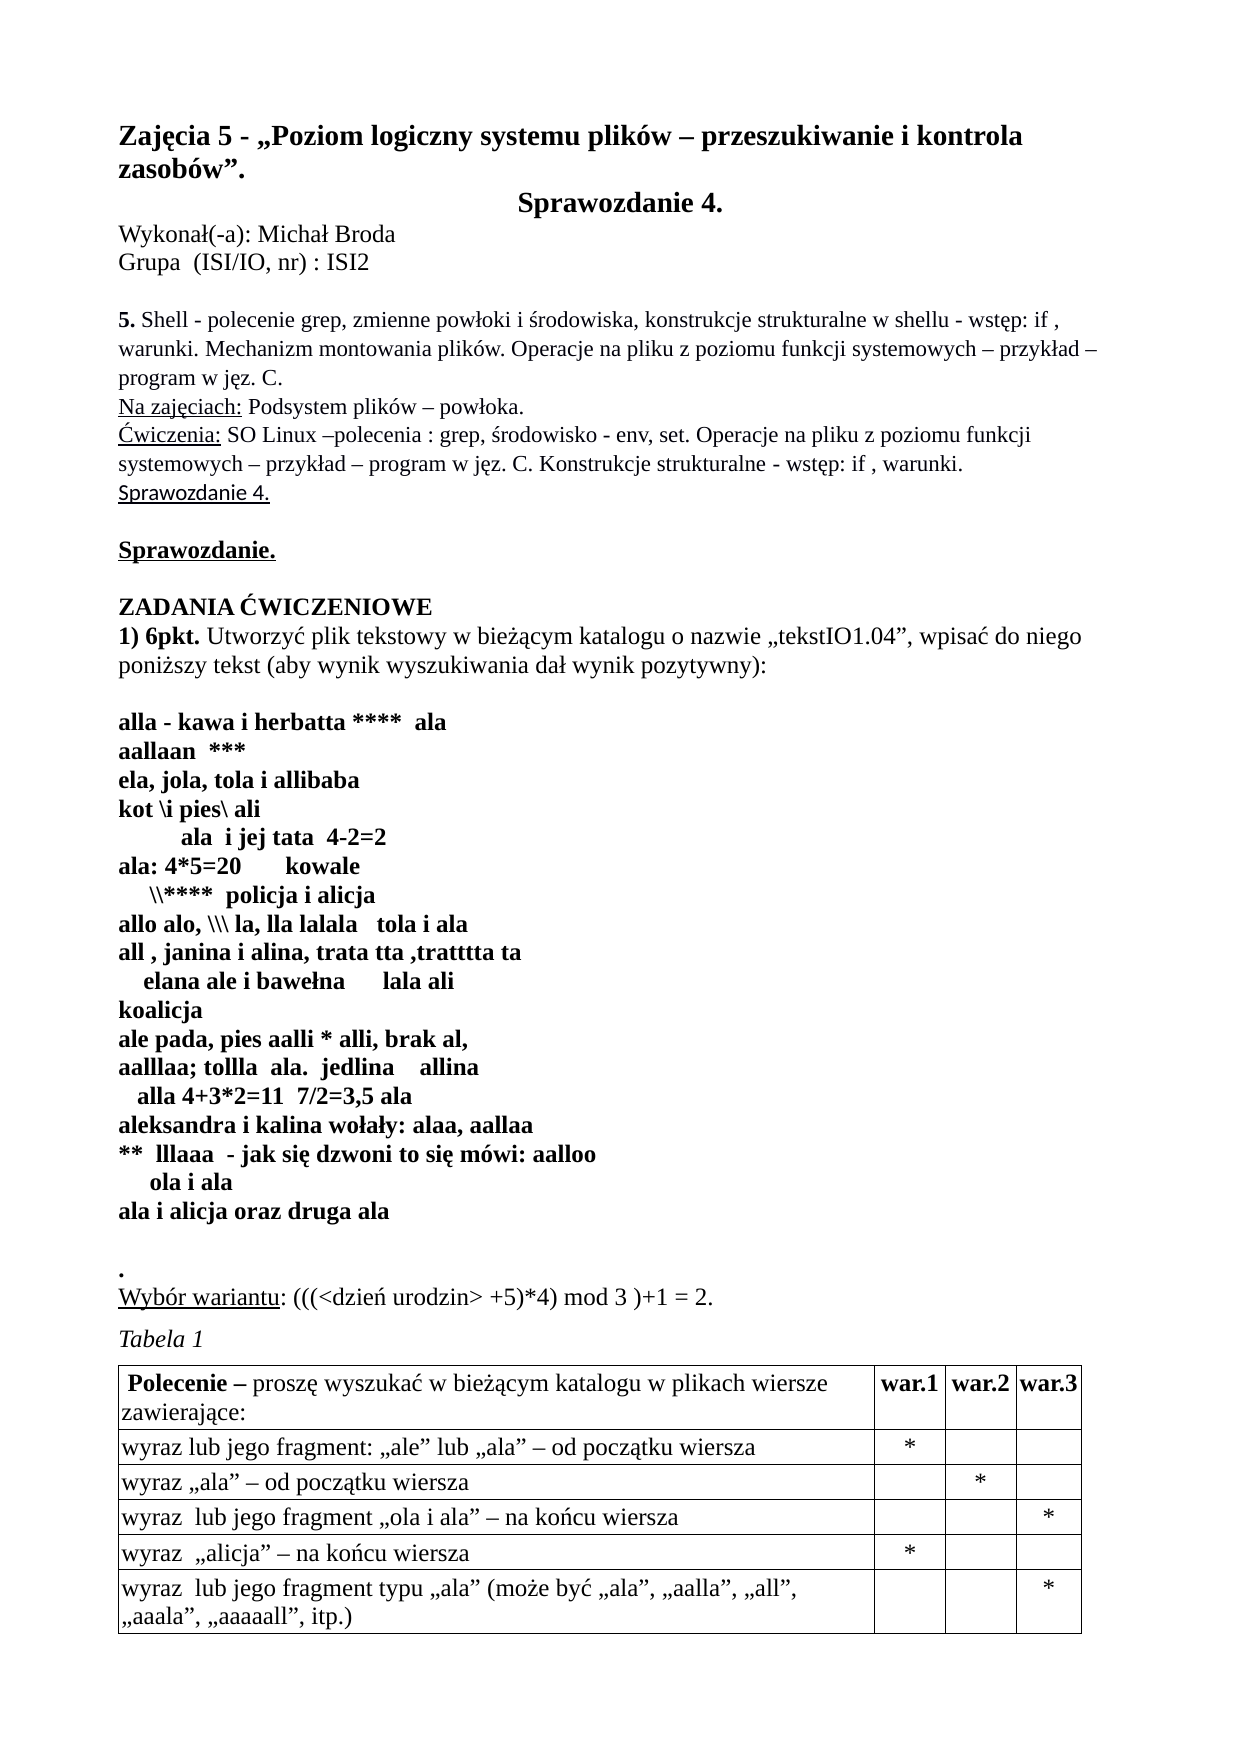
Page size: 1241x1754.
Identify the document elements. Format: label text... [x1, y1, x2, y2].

text allo alo, \\\ la, lla lalala tola i ala [118, 909, 1122, 937]
table_cell * [1017, 1500, 1081, 1534]
table_cell [875, 1570, 945, 1633]
text koalicja [118, 995, 1122, 1024]
text \\**** policja i alicja [118, 880, 1122, 909]
text ela, jola, tola i allibaba [118, 765, 1122, 794]
table_cell [1017, 1430, 1081, 1464]
text kot \i pies\ ali [118, 794, 1122, 822]
table_cell wyraz lub jego fragment typu „ala” (może być „ala”, „aalla”, „all”, „aaala”, „aaaaall”, itp.) [119, 1570, 874, 1633]
table_cell [875, 1500, 945, 1534]
table_header war.1 [875, 1366, 945, 1429]
table_header war.3 [1017, 1366, 1081, 1429]
table_cell * [875, 1430, 945, 1464]
text Na zajęciach: Podsystem plików – powłoka. [118, 391, 1122, 420]
text alla - kawa i herbatta **** ala [118, 707, 1122, 736]
table_cell [875, 1465, 945, 1499]
table_cell wyraz lub jego fragment: „ale” lub „ala” – od początku wiersza [119, 1430, 874, 1464]
table_cell wyraz lub jego fragment „ola i ala” – na końcu wiersza [119, 1500, 874, 1534]
text alla 4+3*2=11 7/2=3,5 ala [118, 1081, 1122, 1110]
text Sprawozdanie 4. [118, 477, 1122, 506]
table_cell [1017, 1535, 1081, 1569]
text aallaan *** [118, 736, 1122, 765]
text Zajęcia 5 - „Poziom logiczny systemu plików – przeszukiwanie i kontrola zasobów”. [118, 118, 1122, 185]
table_cell [946, 1500, 1016, 1534]
text ala i jej tata 4-2=2 [118, 822, 1122, 851]
table_cell wyraz „alicja” – na końcu wiersza [119, 1535, 874, 1569]
text . [118, 1254, 1122, 1282]
text Sprawozdanie. [118, 535, 1122, 564]
table_header war.2 [946, 1366, 1016, 1429]
text aleksandra i kalina wołały: alaa, aallaa [118, 1110, 1122, 1139]
text Grupa (ISI/IO, nr) : ISI2 [118, 247, 1122, 276]
text elana ale i bawełna lala ali [118, 966, 1122, 995]
text ala i alicja oraz druga ala [118, 1196, 1122, 1225]
text Wykonał(-a): Michał Broda [118, 219, 1122, 247]
text Sprawozdanie 4. [118, 185, 1122, 219]
table_cell * [1017, 1570, 1081, 1633]
table_cell * [875, 1535, 945, 1569]
text aalllaa; tollla ala. jedlina allina [118, 1052, 1122, 1081]
table_cell [1017, 1465, 1081, 1499]
text ZADANIA ĆWICZENIOWE [118, 592, 1122, 621]
table_header Polecenie – proszę wyszukać w bieżącym katalogu w plikach wiersze zawierające: [119, 1366, 874, 1429]
text ale pada, pies aalli * alli, brak al, [118, 1024, 1122, 1052]
text Wybór wariantu: (((<dzień urodzin> +5)*4) mod 3 )+1 = 2. [118, 1282, 1122, 1311]
table_cell [946, 1535, 1016, 1569]
text Tabela 1 [118, 1324, 1122, 1352]
table_cell [946, 1430, 1016, 1464]
text Ćwiczenia: SO Linux –polecenia : grep, środowisko - env, set. Operacje na pliku z poziomu funkcji systemowych – przykład – program w jęz. C. Konstrukcje strukturalne - wstęp: if , warunki. [118, 420, 1122, 477]
table_cell [946, 1570, 1016, 1633]
text all , janina i alina, trata tta ,tratttta ta [118, 937, 1122, 966]
text 1) 6pkt. Utworzyć plik tekstowy w bieżącym katalogu o nazwie „tekstIO1.04”, wpisać do niego poniższy tekst (aby wynik wyszukiwania dał wynik pozytywny): [118, 621, 1122, 679]
table_cell * [946, 1465, 1016, 1499]
table_cell wyraz „ala” – od początku wiersza [119, 1465, 874, 1499]
text 5. Shell - polecenie grep, zmienne powłoki i środowiska, konstrukcje strukturalne w shellu - wstęp: if , warunki. Mechanizm montowania plików. Operacje na pliku z poziomu funkcji systemowych – przykład – program w jęz. C. [118, 305, 1122, 391]
text ola i ala [118, 1167, 1122, 1196]
text ala: 4*5=20 kowale [118, 851, 1122, 880]
text ** lllaaa - jak się dzwoni to się mówi: aalloo [118, 1139, 1122, 1167]
